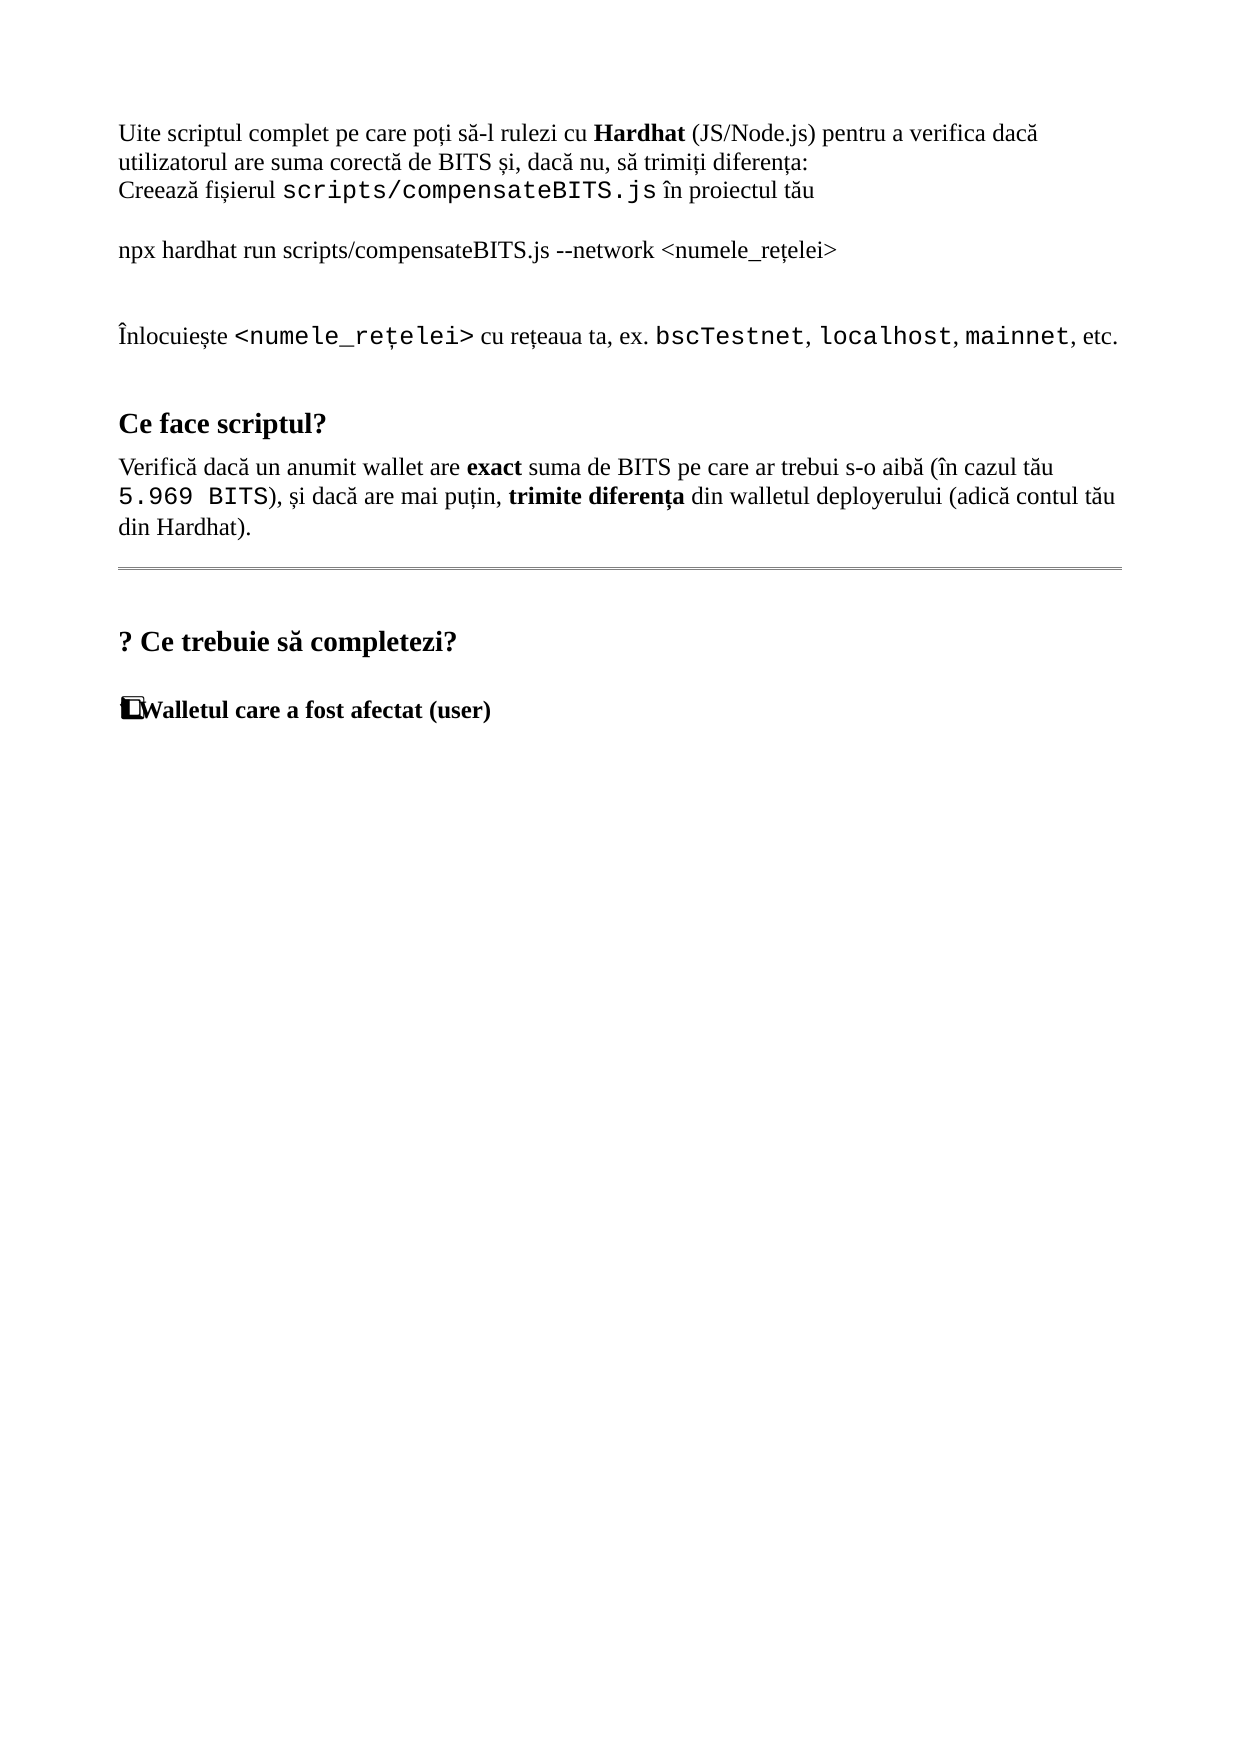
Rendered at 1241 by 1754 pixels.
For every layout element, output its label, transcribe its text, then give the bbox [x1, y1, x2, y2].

text Verifică dacă un anumit wallet are exact suma de BITS pe care ar trebui s-o aibă (în cazul tău 5.969 BITS), și dacă are mai puțin, trimite diferența din walletul deployerului (adică contul tău din Hardhat). [118, 452, 1122, 540]
subtitle 1️⃣ Walletul care a fost afectat (user) [118, 695, 1122, 724]
text Uite scriptul complet pe care poți să-l rulezi cu Hardhat (JS/Node.js) pentru a verifica dacă utilizatorul are suma corectă de BITS și, dacă nu, să trimiți diferența: Creează fișierul scripts/compensateBITS.js în proiectul tău npx hardhat run scripts/compensateBITS.js --network <numele_rețelei> Înlocuiește <numele_rețelei> cu rețeaua ta, ex. bscTestnet, localhost, mainnet, etc. [118, 118, 1122, 352]
subtitle Ce face scriptul? [118, 406, 1122, 439]
subtitle ? Ce trebuie să completezi? [118, 624, 1122, 658]
